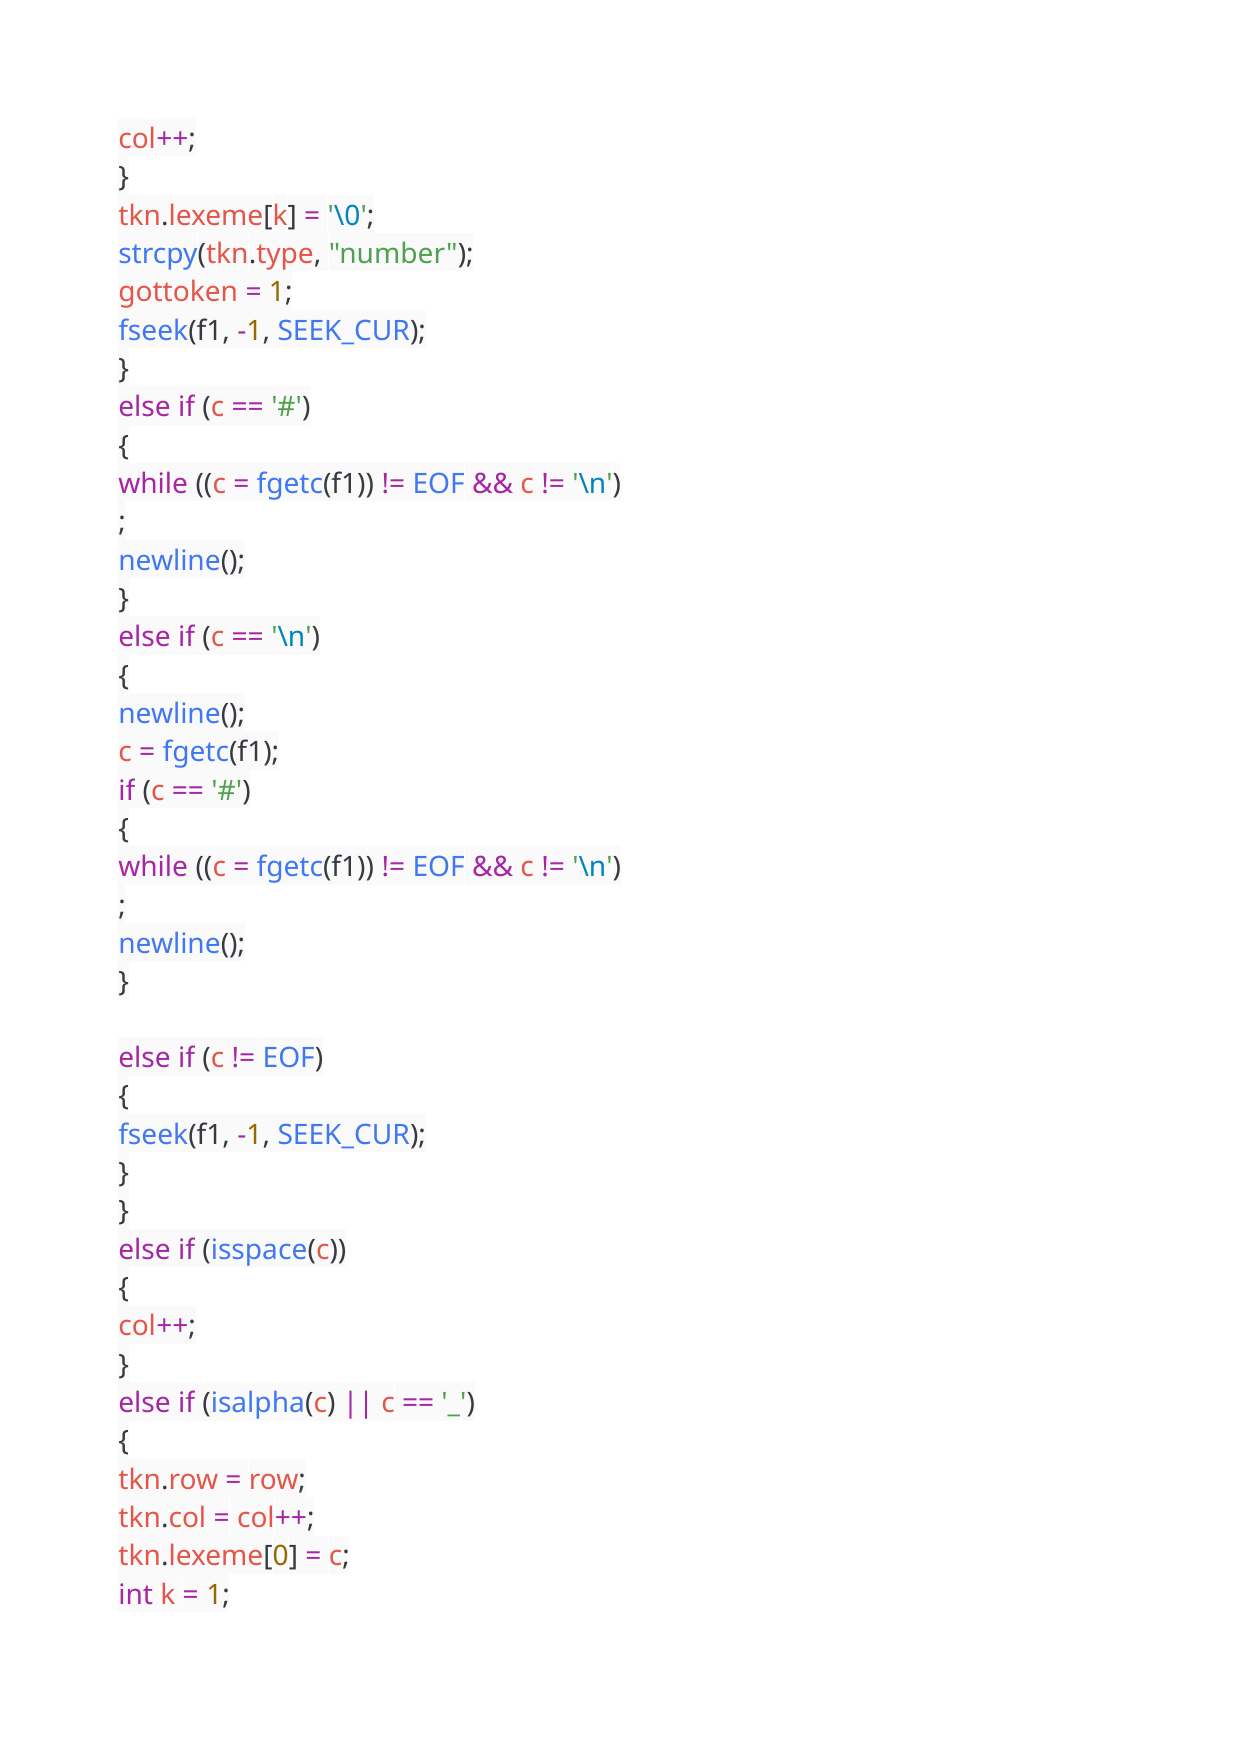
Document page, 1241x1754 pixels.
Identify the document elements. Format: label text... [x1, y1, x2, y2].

text col++; [118, 1306, 1122, 1344]
text else if (isalpha(c) || c == '_') [118, 1382, 1122, 1421]
text } [118, 348, 1122, 386]
text } [118, 156, 1122, 195]
text else if (c != EOF) [118, 1037, 1122, 1076]
text { [118, 808, 1122, 846]
text } [118, 1191, 1122, 1229]
text gottoken = 1; [118, 271, 1122, 310]
text while ((c = fgetc(f1)) != EOF && c != '\n') [118, 463, 1122, 501]
text tkn.lexeme[0] = c; [118, 1536, 1122, 1574]
text { [118, 425, 1122, 463]
text } [118, 1152, 1122, 1191]
text fseek(f1, -1, SEEK_CUR); [118, 1114, 1122, 1152]
text else if (c == '\n') [118, 616, 1122, 655]
text int k = 1; [118, 1574, 1122, 1612]
text { [118, 1267, 1122, 1306]
text } [118, 578, 1122, 616]
text fseek(f1, -1, SEEK_CUR); [118, 310, 1122, 348]
text while ((c = fgetc(f1)) != EOF && c != '\n') [118, 846, 1122, 885]
text { [118, 655, 1122, 693]
text ; [118, 885, 1122, 923]
text strcpy(tkn.type, "number"); [118, 233, 1122, 271]
text if (c == '#') [118, 770, 1122, 808]
text else if (c == '#') [118, 386, 1122, 425]
text newline(); [118, 540, 1122, 578]
text col++; [118, 118, 1122, 156]
text tkn.col = col++; [118, 1497, 1122, 1536]
text else if (isspace(c)) [118, 1229, 1122, 1267]
text c = fgetc(f1); [118, 731, 1122, 770]
text tkn.lexeme[k] = '\0'; [118, 195, 1122, 233]
text } [118, 1344, 1122, 1382]
text { [118, 1076, 1122, 1114]
text { [118, 1421, 1122, 1459]
text ; [118, 501, 1122, 540]
text newline(); [118, 693, 1122, 731]
text newline(); [118, 923, 1122, 961]
text tkn.row = row; [118, 1459, 1122, 1497]
text } [118, 961, 1122, 1000]
